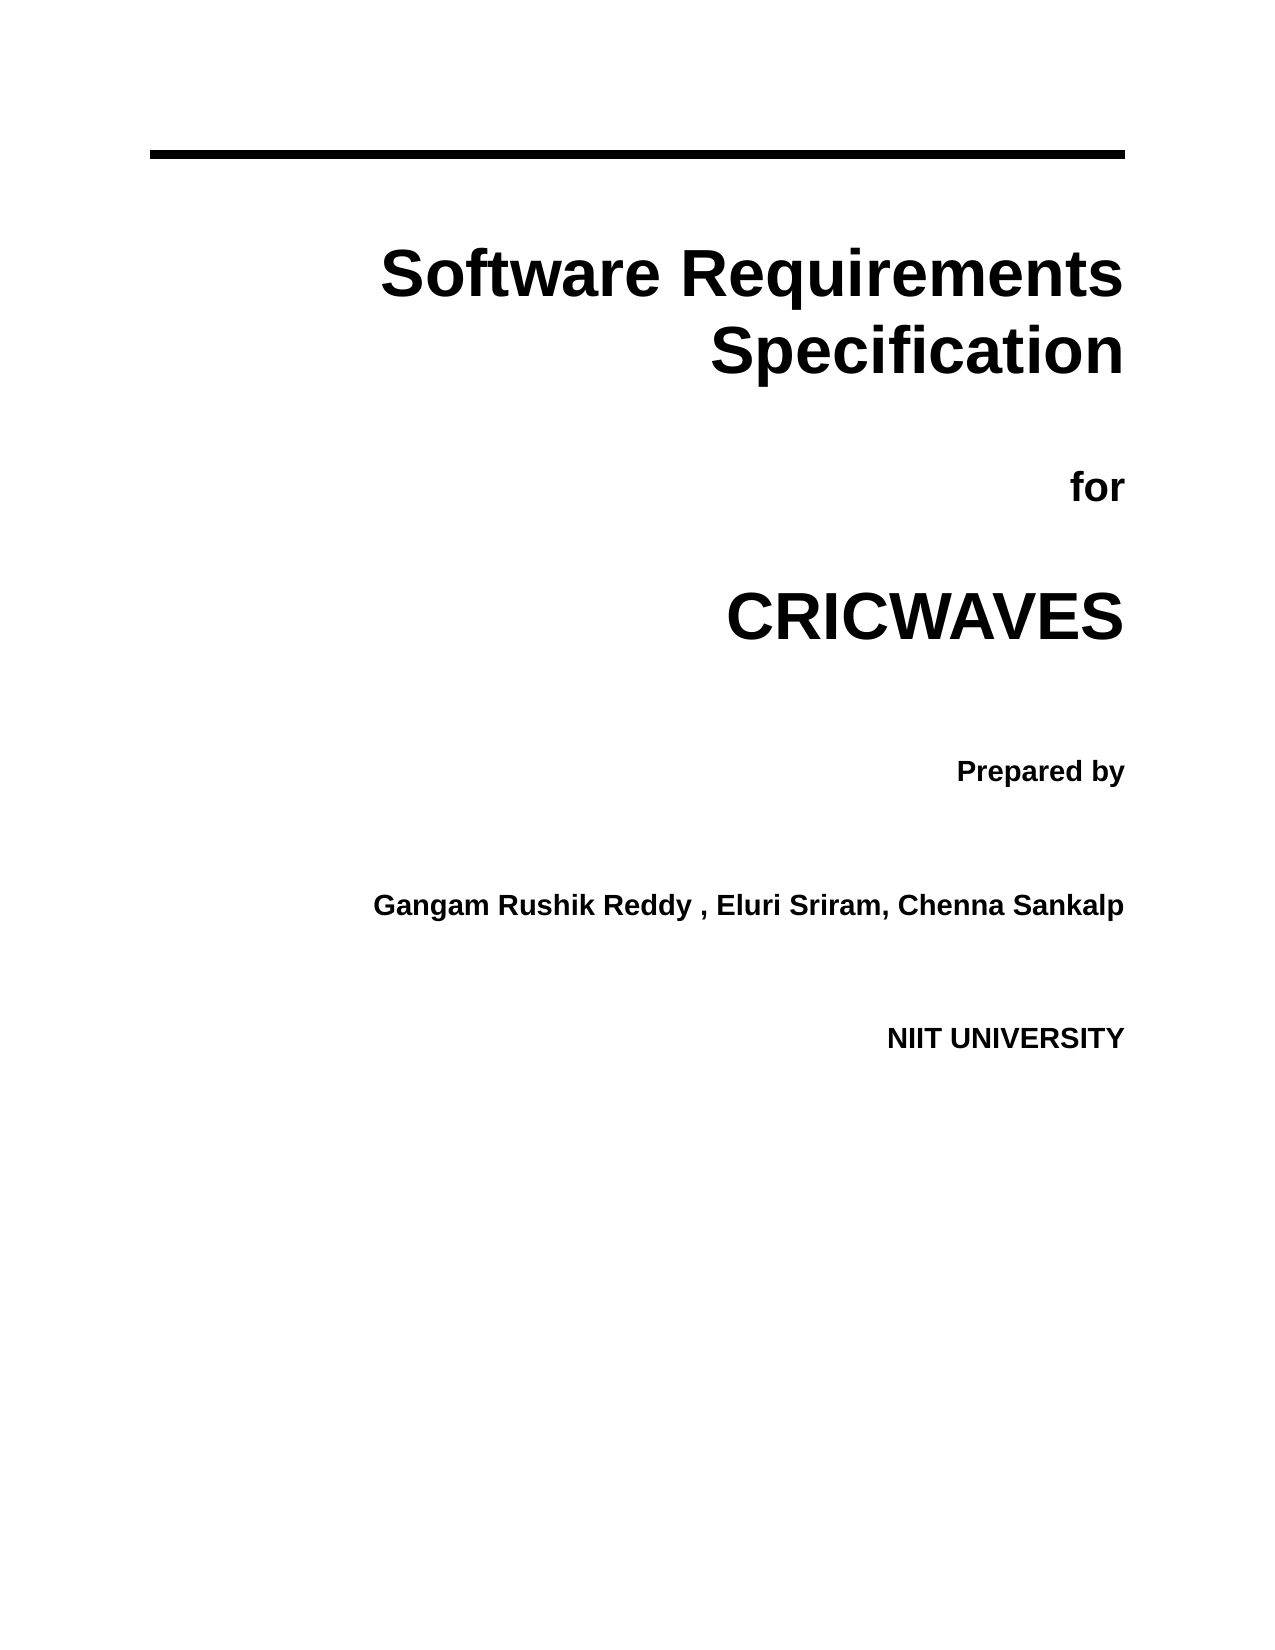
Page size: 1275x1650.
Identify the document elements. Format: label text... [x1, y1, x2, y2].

text Prepared by [150, 754, 1125, 787]
text Gangam Rushik Reddy , Eluri Sriram, Chenna Sankalp [150, 887, 1125, 921]
subtitle for [150, 463, 1125, 511]
subtitle CRICWAVES [150, 577, 1125, 654]
text NIIT UNIVERSITY [150, 1021, 1125, 1054]
subtitle Software Requirements Specification [150, 234, 1125, 388]
